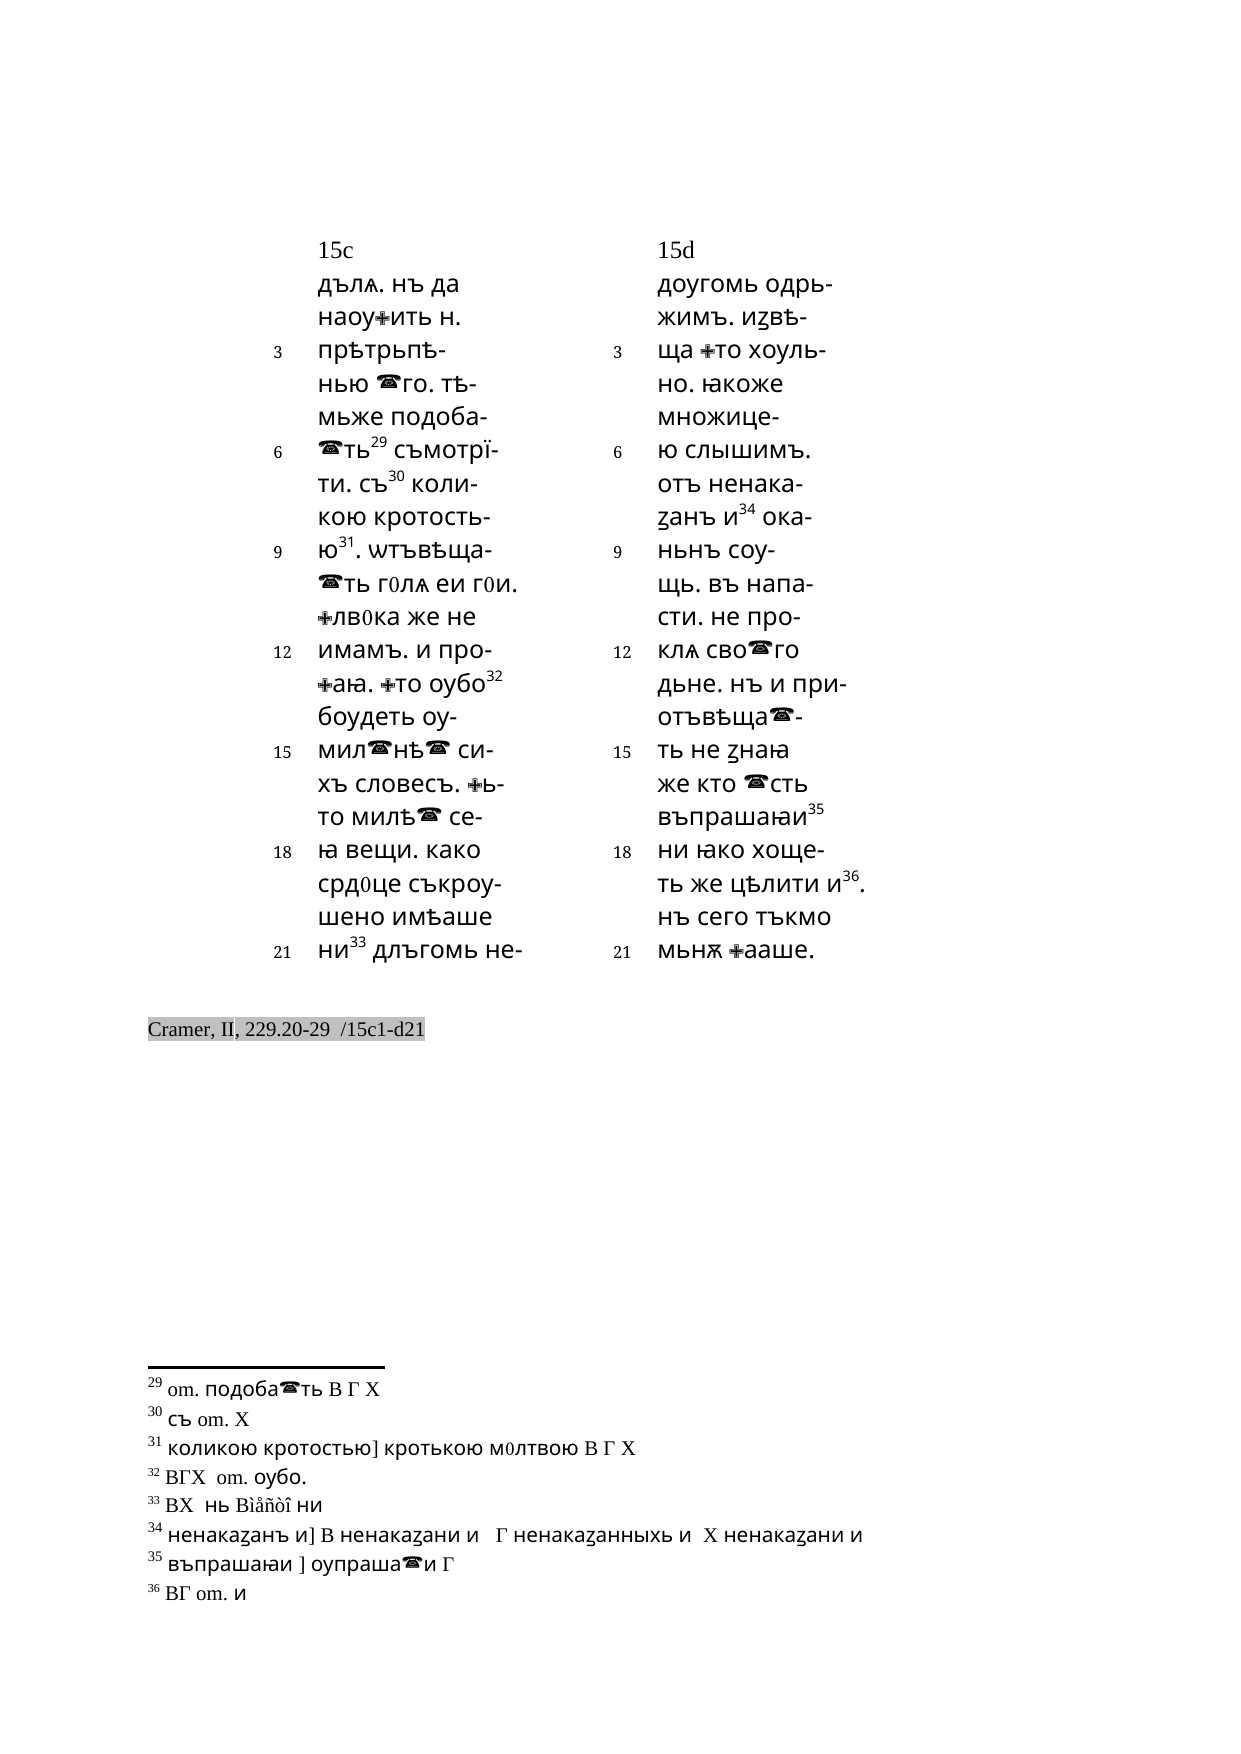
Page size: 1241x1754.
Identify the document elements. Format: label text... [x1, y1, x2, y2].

table_header [266, 232, 310, 266]
table_cell 3 6 9 12 15 18 21 [266, 266, 310, 966]
table_cell 3 6 9 12 15 18 21 [606, 266, 650, 966]
table_header 15d [650, 232, 901, 266]
table_header [606, 232, 650, 266]
table_header 15c [310, 232, 606, 266]
text Cramer, II, 229.20-29 /15c1-d21 [148, 1023, 1092, 1040]
table_cell дълѧ. нъ да наѹить н. прѣтрьпѣ- нью го. тѣ- мьже подоба- ть съмотрї- ти. съ коли- кою кротость- ю. ѡтъвѣща- ть глѧ еи ги. лвка же не имамъ. и про- аꙗ. то ѹбо бѹдеть ѹ- милнѣ си- хъ словесъ. ь- то милѣ се- ꙗ вещи. како срдце съкрѹ- шено имѣаше ни длъгомь не- [310, 266, 606, 966]
table_cell дѹгомь одрь- жимъ. иꙁвѣ- ща то хѹль- но. ꙗкоже множице- ю слышимъ. отъ ненака- ꙁанъ и ока- ньнъ сѹ- щь. въ напа- сти. не про- клѧ свого дьне. нъ и при- отъвѣща- ть не ꙁнаꙗ же кто сть въпрашаꙗи ни ꙗко хоще- ть же цѣлити и. нъ сего тъкмо мьнѫ ааше. [650, 266, 901, 966]
